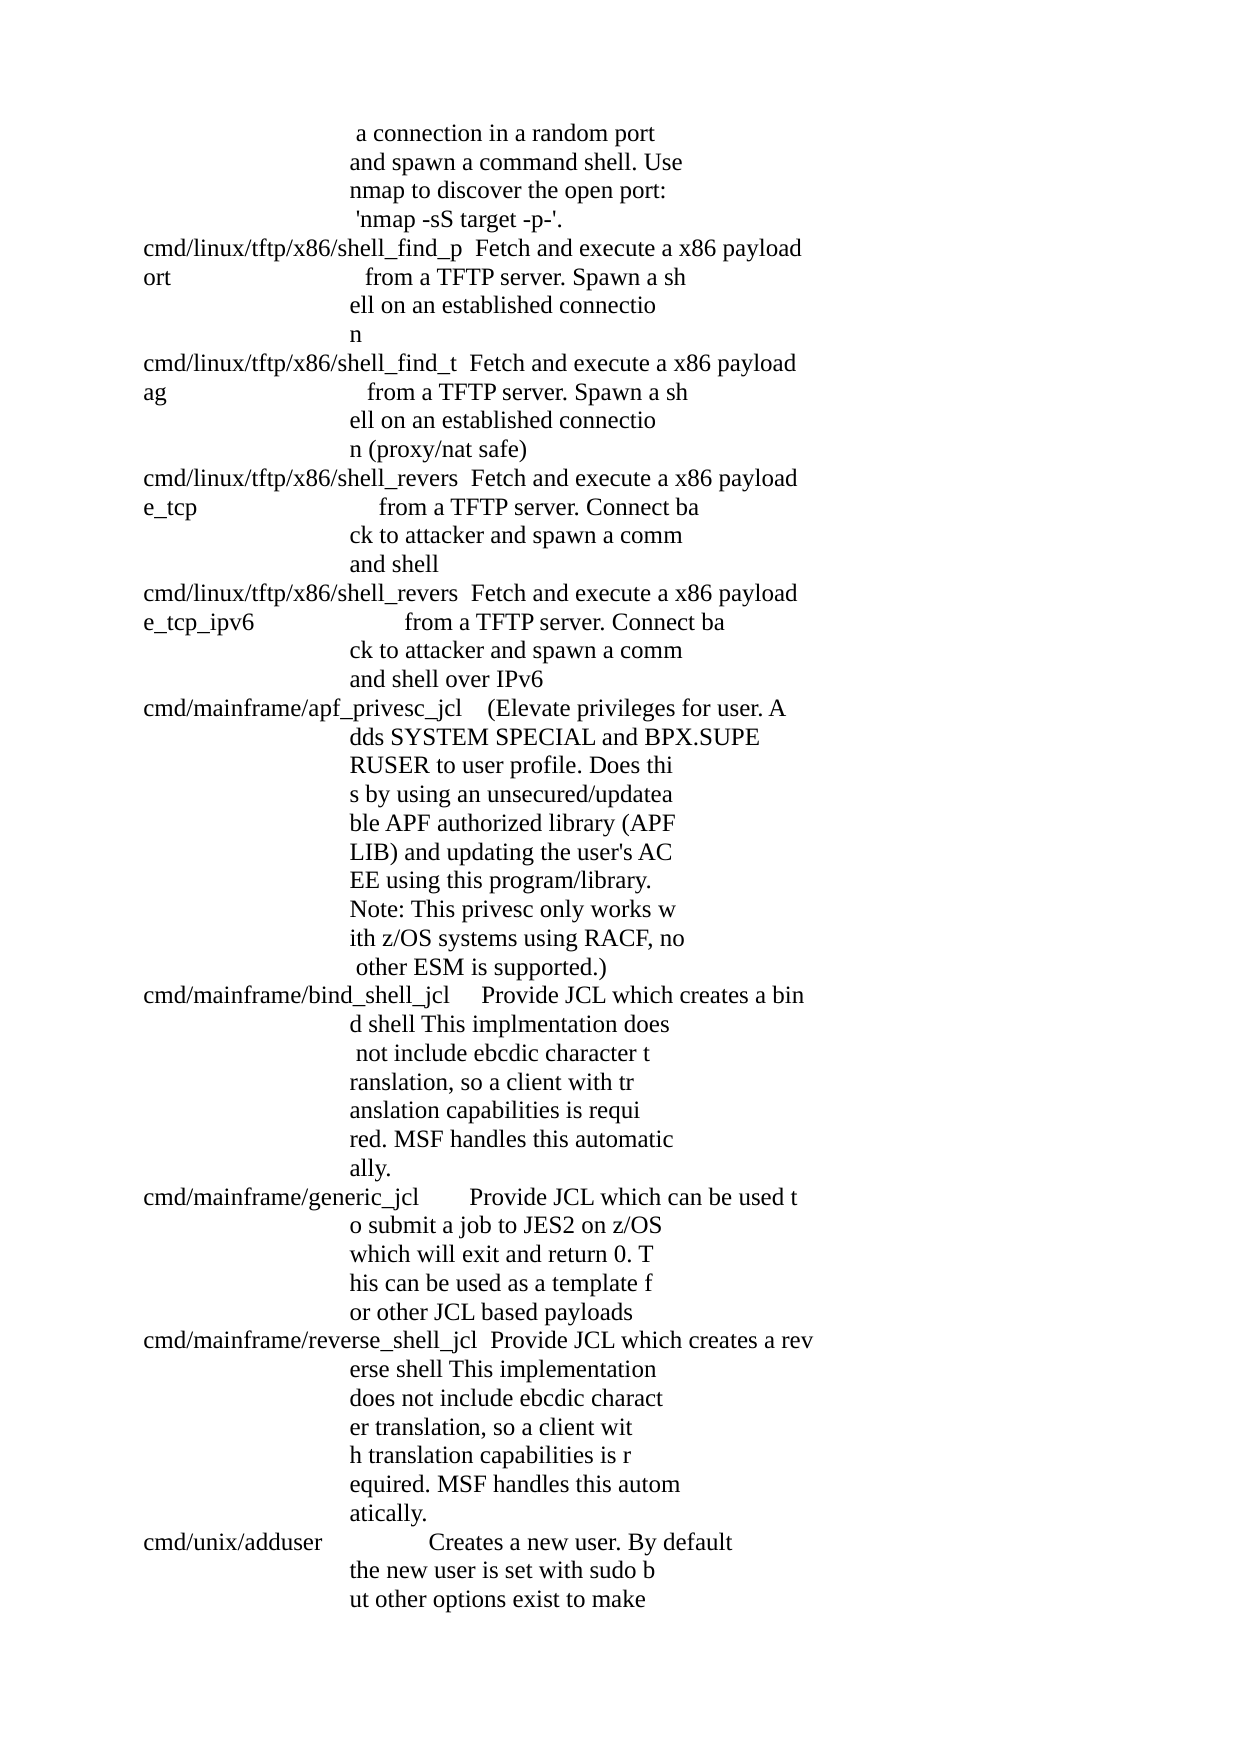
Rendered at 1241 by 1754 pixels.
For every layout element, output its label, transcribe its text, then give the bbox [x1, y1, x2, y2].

text his can be used as a template f [118, 1268, 1122, 1297]
text which will exit and return 0. T [118, 1239, 1122, 1268]
text ort from a TFTP server. Spawn a sh [118, 262, 1122, 291]
text or other JCL based payloads [118, 1297, 1122, 1326]
text LIB) and updating the user's AC [118, 837, 1122, 866]
text other ESM is supported.) [118, 952, 1122, 981]
text RUSER to user profile. Does thi [118, 751, 1122, 779]
text Note: This privesc only works w [118, 894, 1122, 923]
text e_tcp_ipv6 from a TFTP server. Connect ba [118, 607, 1122, 636]
text ell on an established connectio [118, 406, 1122, 434]
text e_tcp from a TFTP server. Connect ba [118, 492, 1122, 521]
text cmd/mainframe/reverse_shell_jcl Provide JCL which creates a rev [118, 1326, 1122, 1354]
text and shell [118, 549, 1122, 578]
text and shell over IPv6 [118, 664, 1122, 693]
text cmd/linux/tftp/x86/shell_revers Fetch and execute a x86 payload [118, 463, 1122, 492]
text cmd/linux/tftp/x86/shell_find_t Fetch and execute a x86 payload [118, 348, 1122, 377]
text EE using this program/library. [118, 866, 1122, 894]
text erse shell This implementation [118, 1354, 1122, 1383]
text n (proxy/nat safe) [118, 434, 1122, 463]
text and spawn a command shell. Use [118, 147, 1122, 176]
text ck to attacker and spawn a comm [118, 521, 1122, 549]
text nmap to discover the open port: [118, 176, 1122, 204]
text cmd/linux/tftp/x86/shell_revers Fetch and execute a x86 payload [118, 578, 1122, 607]
text n [118, 319, 1122, 348]
text ag from a TFTP server. Spawn a sh [118, 377, 1122, 406]
text atically. [118, 1498, 1122, 1527]
text cmd/mainframe/bind_shell_jcl Provide JCL which creates a bin [118, 981, 1122, 1009]
text ell on an established connectio [118, 291, 1122, 319]
text anslation capabilities is requi [118, 1096, 1122, 1124]
text cmd/linux/tftp/x86/shell_find_p Fetch and execute a x86 payload [118, 233, 1122, 262]
text er translation, so a client wit [118, 1412, 1122, 1441]
text the new user is set with sudo b [118, 1556, 1122, 1584]
text h translation capabilities is r [118, 1441, 1122, 1469]
text o submit a job to JES2 on z/OS [118, 1211, 1122, 1239]
text s by using an unsecured/updatea [118, 779, 1122, 808]
text ble APF authorized library (APF [118, 808, 1122, 837]
text ith z/OS systems using RACF, no [118, 923, 1122, 952]
text ranslation, so a client with tr [118, 1067, 1122, 1096]
text ck to attacker and spawn a comm [118, 636, 1122, 664]
text cmd/mainframe/generic_jcl Provide JCL which can be used t [118, 1182, 1122, 1211]
text does not include ebcdic charact [118, 1383, 1122, 1412]
text cmd/mainframe/apf_privesc_jcl (Elevate privileges for user. A [118, 693, 1122, 722]
text d shell This implmentation does [118, 1009, 1122, 1038]
text equired. MSF handles this autom [118, 1469, 1122, 1498]
text ally. [118, 1153, 1122, 1182]
text red. MSF handles this automatic [118, 1124, 1122, 1153]
text 'nmap -sS target -p-'. [118, 204, 1122, 233]
text cmd/unix/adduser Creates a new user. By default [118, 1527, 1122, 1556]
text ut other options exist to make [118, 1584, 1122, 1613]
text a connection in a random port [118, 118, 1122, 147]
text not include ebcdic character t [118, 1038, 1122, 1067]
text dds SYSTEM SPECIAL and BPX.SUPE [118, 722, 1122, 751]
